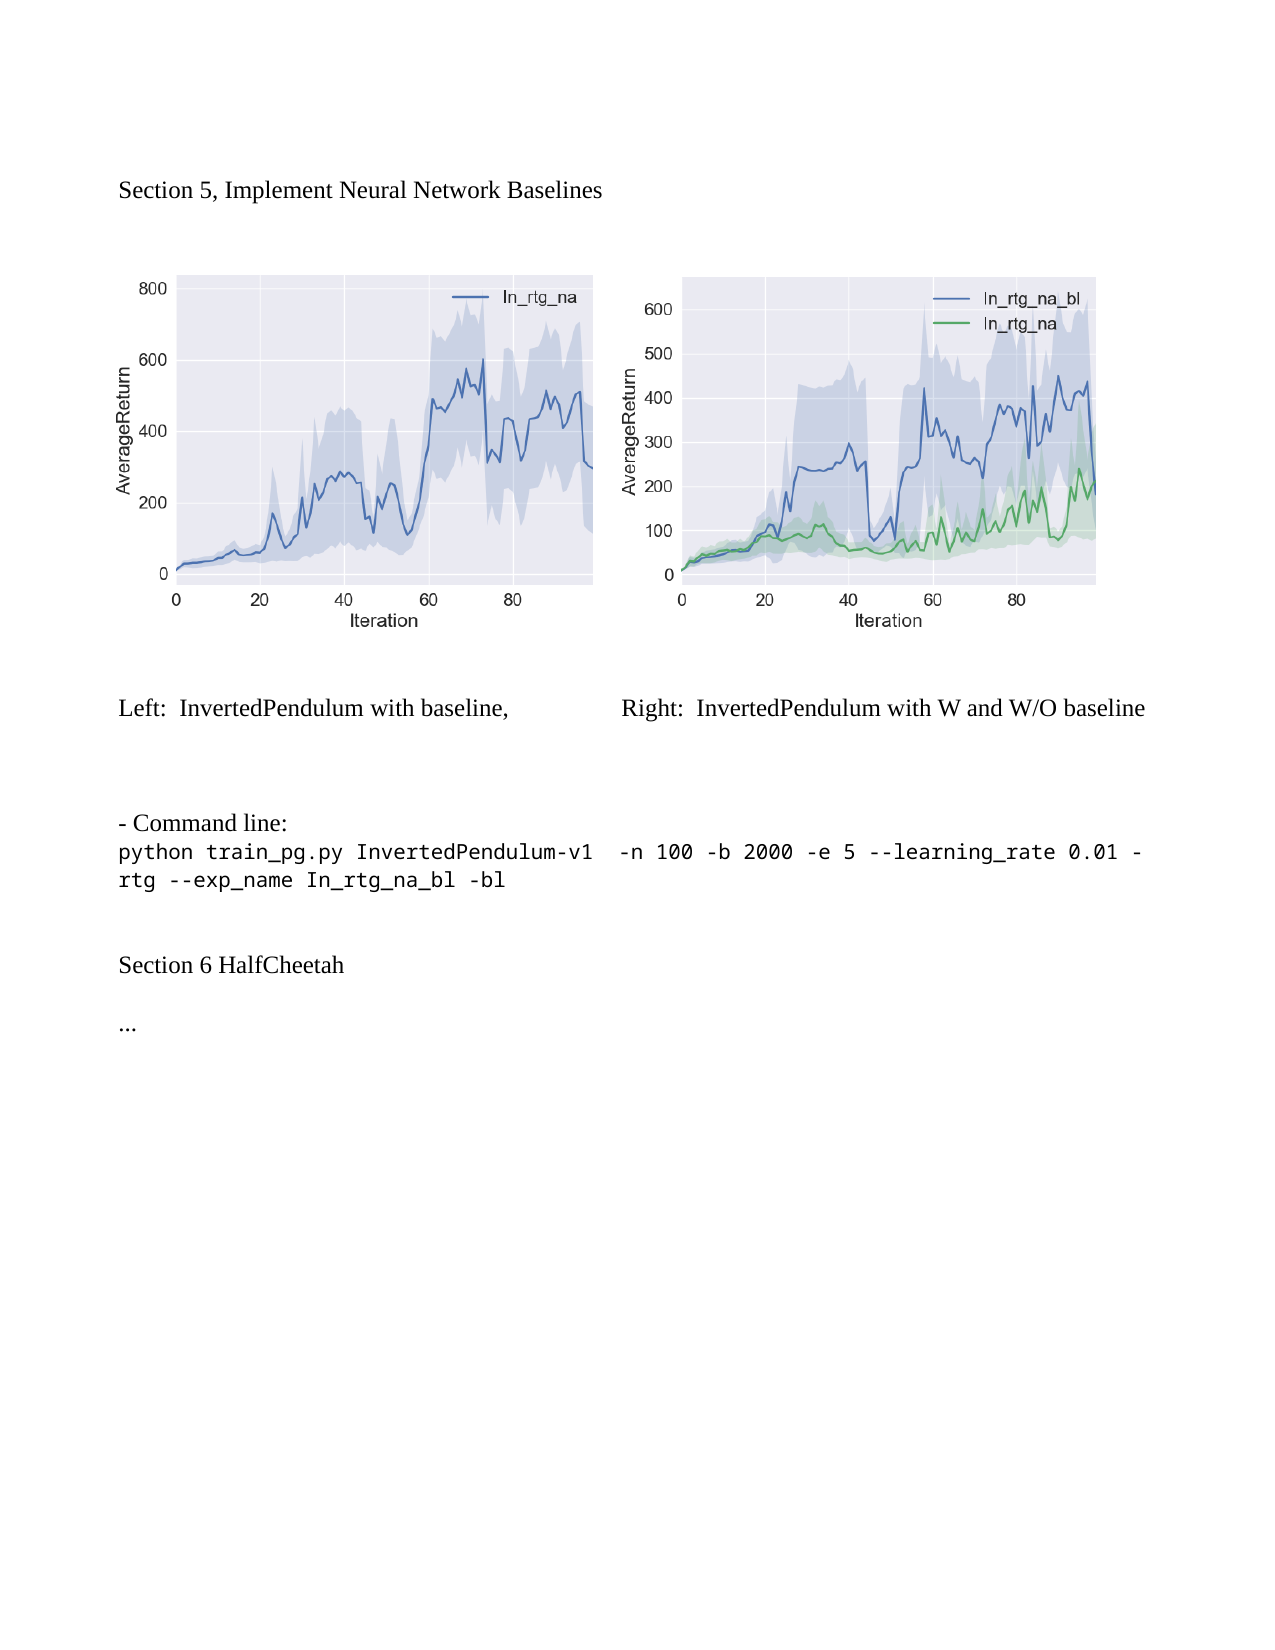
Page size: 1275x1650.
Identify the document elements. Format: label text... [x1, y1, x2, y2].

text - Command line: [118, 808, 1157, 837]
text Section 5, Implement Neural Network Baselines [118, 176, 1157, 204]
text Section 6 HalfCheetah [118, 951, 1157, 979]
text Left: InvertedPendulum with baseline, Right: InvertedPendulum with W and W/O baseline [118, 693, 1157, 722]
text python train_pg.py InvertedPendulum-v1 -n 100 -b 2000 -e 5 --learning_rate 0.01 -rtg --exp_name In_rtg_na_bl -bl [118, 837, 1157, 894]
picture [108, 226, 1149, 629]
text ... [118, 1008, 1157, 1037]
